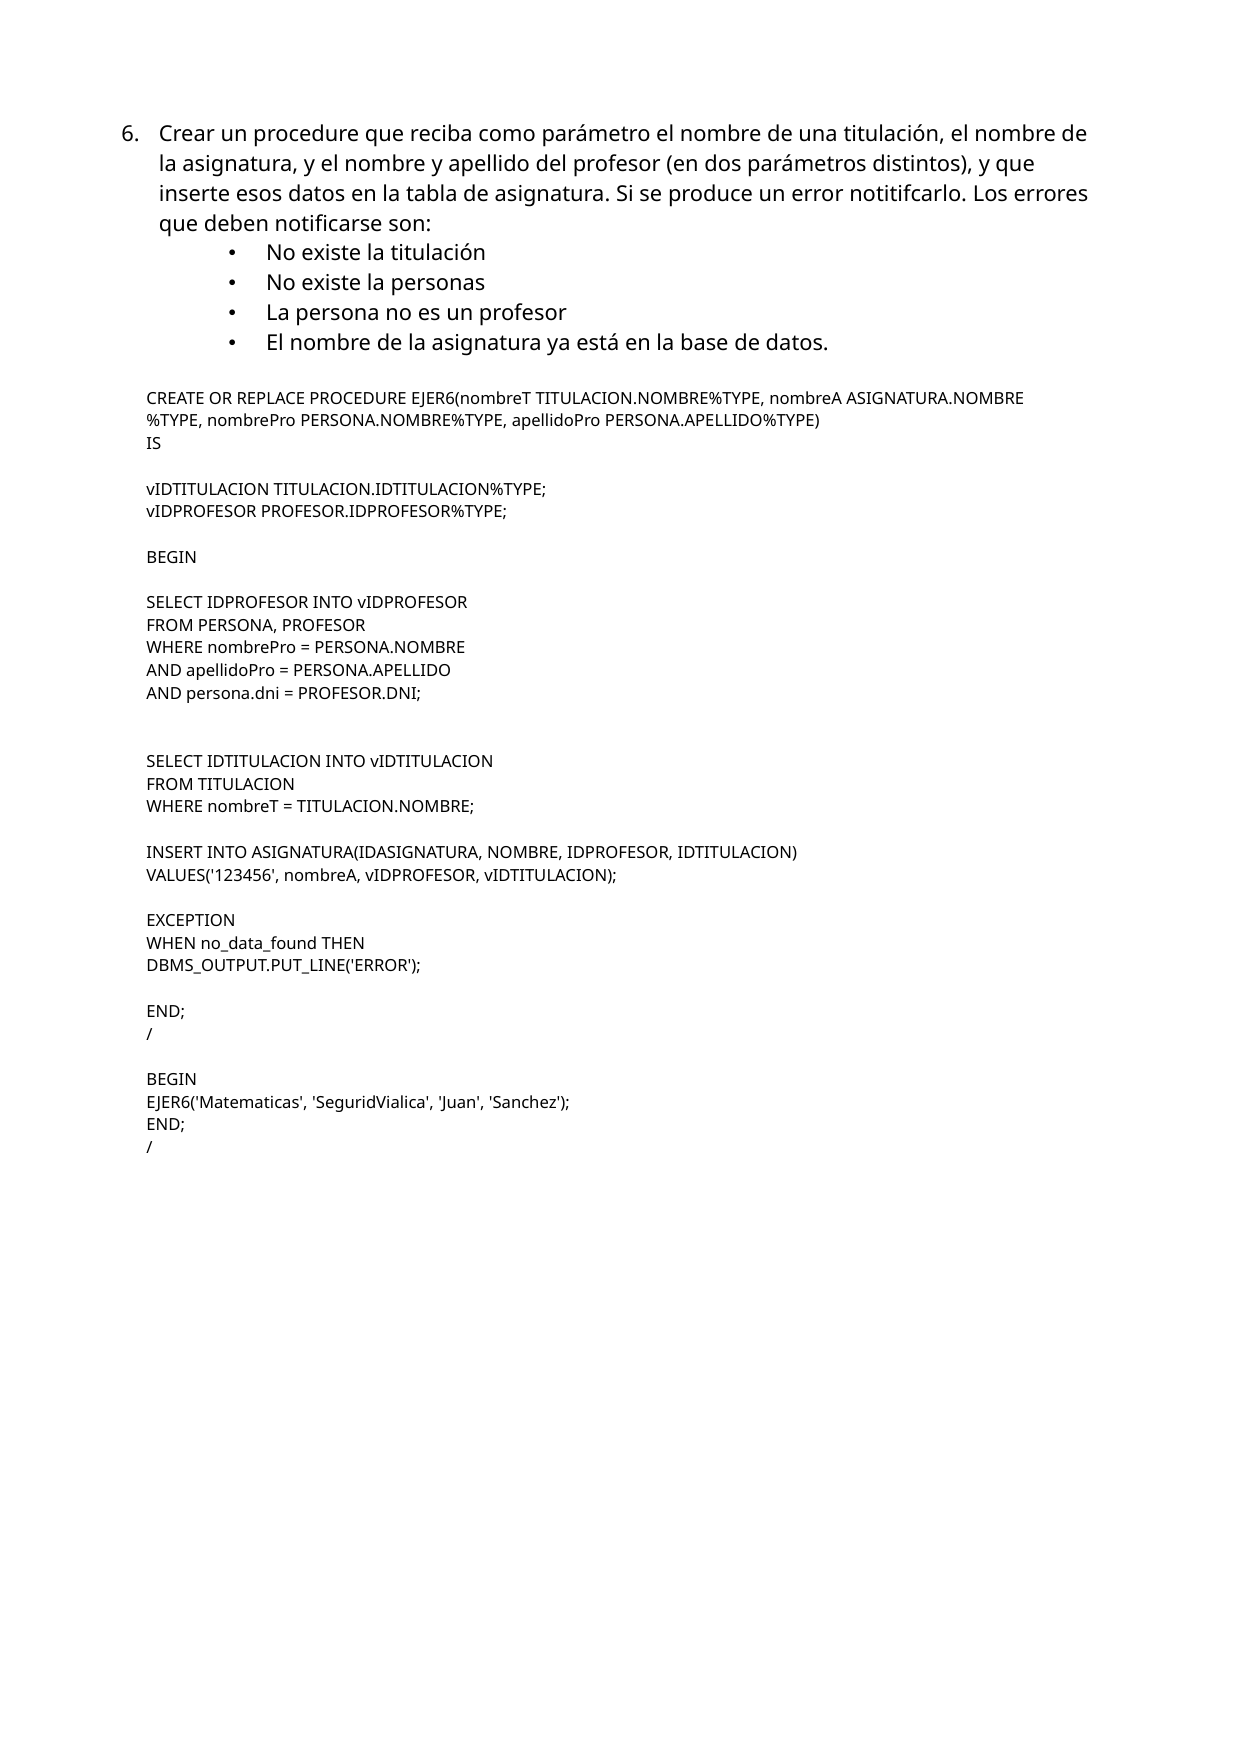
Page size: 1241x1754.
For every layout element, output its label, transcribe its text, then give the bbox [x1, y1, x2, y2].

text vIDTITULACION TITULACION.IDTITULACION%TYPE; [118, 477, 1122, 500]
text vIDPROFESOR PROFESOR.IDPROFESOR%TYPE; [118, 500, 1122, 522]
text FROM TITULACION [118, 772, 1122, 795]
text BEGIN [118, 545, 1122, 568]
text END; [118, 1113, 1122, 1136]
list Crear un procedure que reciba como parámetro el nombre de una titulación, el nombre de la asignatura, y el nombre y apellido del profesor (en dos parámetros distintos), y que inserte esos datos en la tabla de asignatura. Si se produce un error notitifcarlo. Los errores que deben notificarse son: [121, 118, 1103, 237]
text EXCEPTION [118, 908, 1122, 931]
text AND persona.dni = PROFESOR.DNI; [118, 681, 1122, 704]
text END; [118, 999, 1122, 1022]
text INSERT INTO ASIGNATURA(IDASIGNATURA, NOMBRE, IDPROFESOR, IDTITULACION) [118, 840, 1122, 863]
text IS [118, 432, 1122, 454]
text WHERE nombrePro = PERSONA.NOMBRE [118, 636, 1122, 659]
list La persona no es un profesor [228, 297, 1122, 327]
text / [118, 1022, 1122, 1045]
text EJER6('Matematicas', 'SeguridVialica', 'Juan', 'Sanchez'); [118, 1090, 1122, 1113]
list No existe la personas [228, 267, 1122, 297]
text DBMS_OUTPUT.PUT_LINE('ERROR'); [118, 954, 1122, 977]
text BEGIN [118, 1067, 1122, 1090]
text SELECT IDPROFESOR INTO vIDPROFESOR [118, 591, 1122, 613]
text AND apellidoPro = PERSONA.APELLIDO [118, 659, 1122, 681]
text VALUES('123456', nombreA, vIDPROFESOR, vIDTITULACION); [118, 863, 1122, 886]
text / [118, 1136, 1122, 1158]
text WHERE nombreT = TITULACION.NOMBRE; [118, 795, 1122, 818]
list No existe la titulación [228, 237, 1122, 267]
text SELECT IDTITULACION INTO vIDTITULACION [118, 749, 1122, 772]
text CREATE OR REPLACE PROCEDURE EJER6(nombreT TITULACION.NOMBRE%TYPE, nombreA ASIGNATURA.NOMBRE %TYPE, nombrePro PERSONA.NOMBRE%TYPE, apellidoPro PERSONA.APELLIDO%TYPE) [118, 386, 1122, 432]
list El nombre de la asignatura ya está en la base de datos. [228, 327, 1122, 356]
text WHEN no_data_found THEN [118, 931, 1122, 954]
text FROM PERSONA, PROFESOR [118, 613, 1122, 636]
